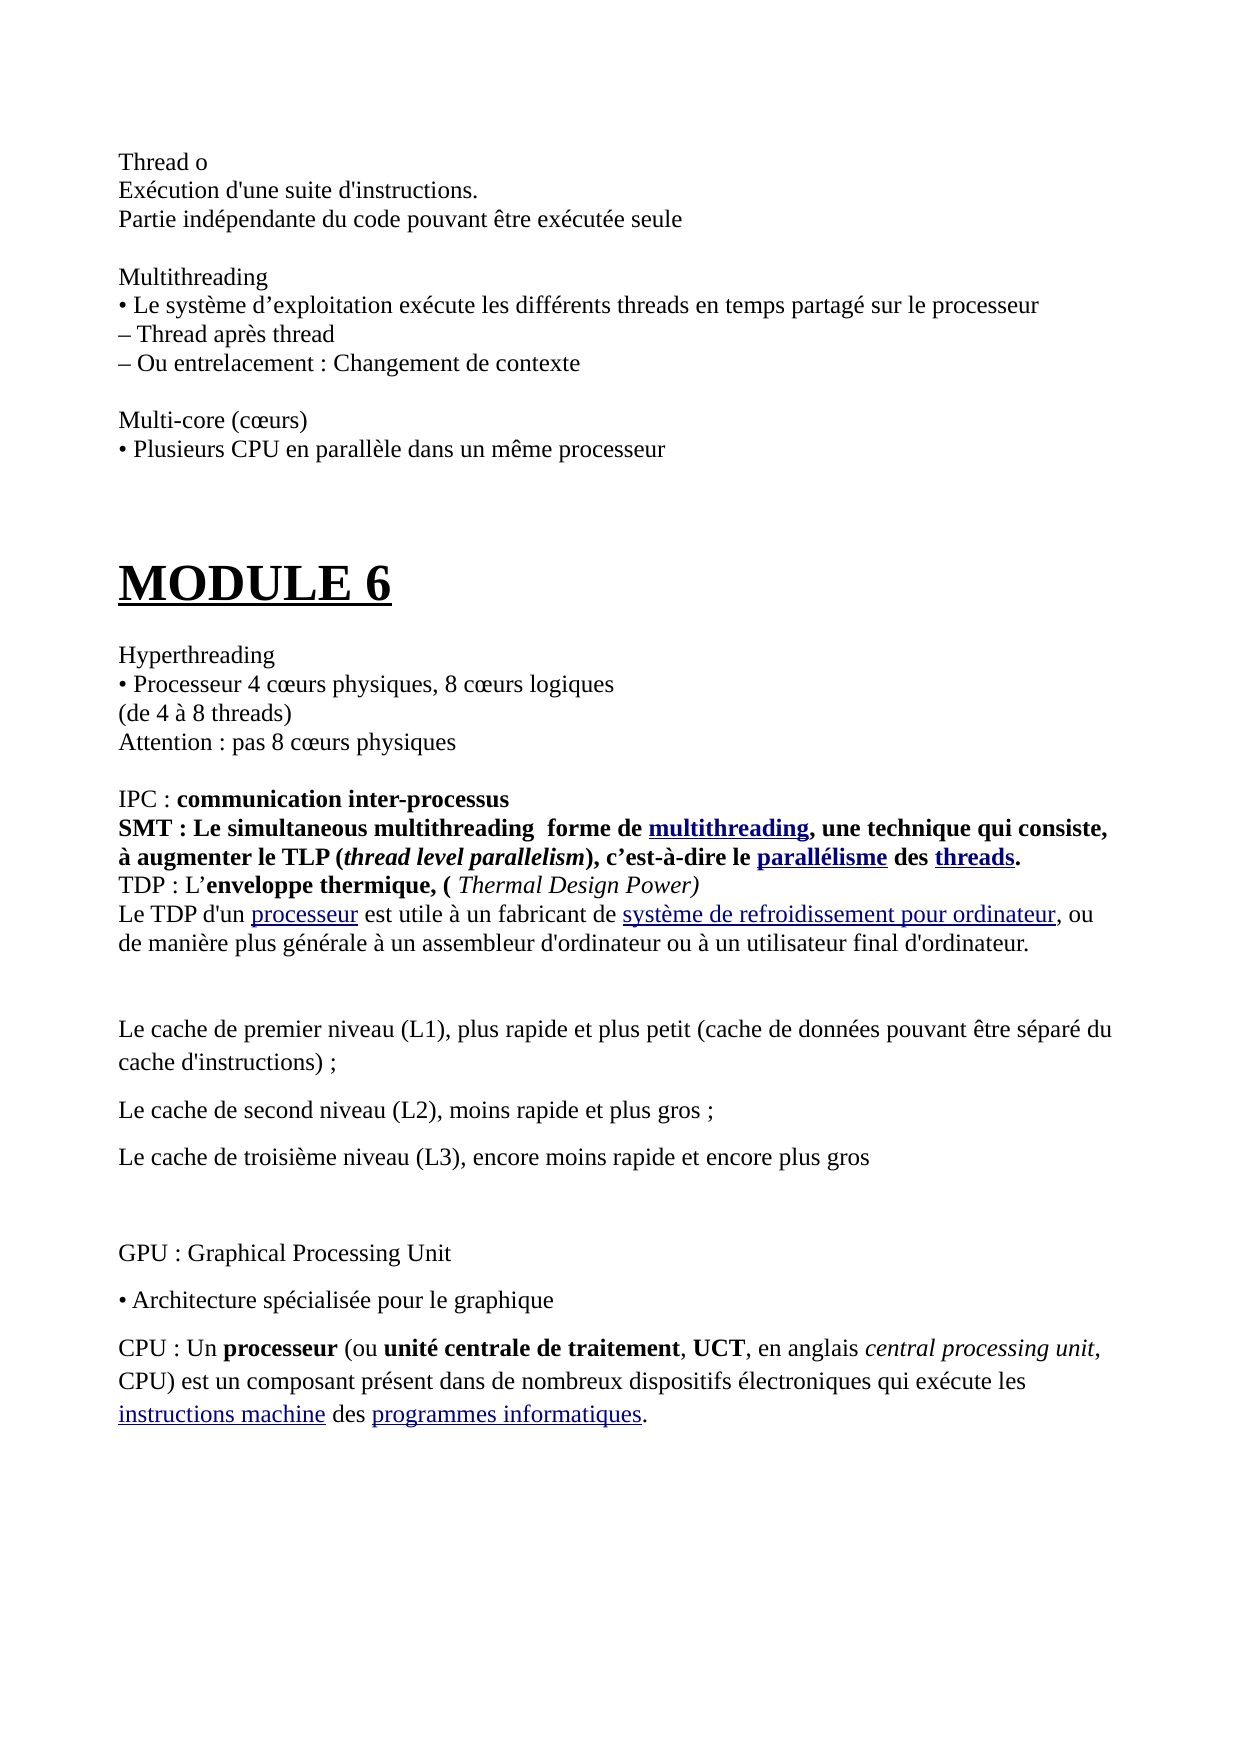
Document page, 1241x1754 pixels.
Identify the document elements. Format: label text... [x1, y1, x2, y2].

text IPC : communication inter-processus [118, 784, 1122, 813]
text • Processeur 4 cœurs physiques, 8 cœurs logiques [118, 669, 1122, 698]
text MODULE 6 [118, 552, 1122, 612]
text CPU : Un processeur (ou unité centrale de traitement, UCT, en anglais central processing unit, CPU) est un composant présent dans de nombreux dispositifs électroniques qui exécute les instructions machine des programmes informatiques. [118, 1333, 1122, 1428]
text à augmenter le TLP (thread level parallelism), c’est-à-dire le parallélisme des threads. [118, 842, 1122, 870]
text SMT : Le simultaneous multithreading forme de multithreading, une technique qui consiste, [118, 813, 1122, 842]
text • Architecture spécialisée pour le graphique [118, 1285, 1122, 1314]
text • Le système d’exploitation exécute les différents threads en temps partagé sur le processeur [118, 291, 1122, 319]
text Exécution d'une suite d'instructions. [118, 176, 1122, 204]
text (de 4 à 8 threads) [118, 698, 1122, 727]
text – Thread après thread [118, 319, 1122, 348]
text GPU : Graphical Processing Unit [118, 1238, 1122, 1266]
text Multithreading [118, 262, 1122, 291]
text – Ou entrelacement : Changement de contexte [118, 348, 1122, 377]
text Thread o [118, 147, 1122, 176]
text Le cache de premier niveau (L1), plus rapide et plus petit (cache de données pouvant être séparé du cache d'instructions) ; [118, 1014, 1122, 1076]
text TDP : L’enveloppe thermique, ( Thermal Design Power) [118, 870, 1122, 899]
text Partie indépendante du code pouvant être exécutée seule [118, 204, 1122, 233]
text Le cache de second niveau (L2), moins rapide et plus gros ; [118, 1095, 1122, 1123]
text Hyperthreading [118, 640, 1122, 669]
text Multi-core (cœurs) [118, 406, 1122, 434]
text Le cache de troisième niveau (L3), encore moins rapide et encore plus gros [118, 1142, 1122, 1171]
text Attention : pas 8 cœurs physiques [118, 727, 1122, 755]
text • Plusieurs CPU en parallèle dans un même processeur [118, 434, 1122, 463]
text Le TDP d'un processeur est utile à un fabricant de système de refroidissement pour ordinateur, ou de manière plus générale à un assembleur d'ordinateur ou à un utilisateur final d'ordinateur. [118, 899, 1122, 957]
